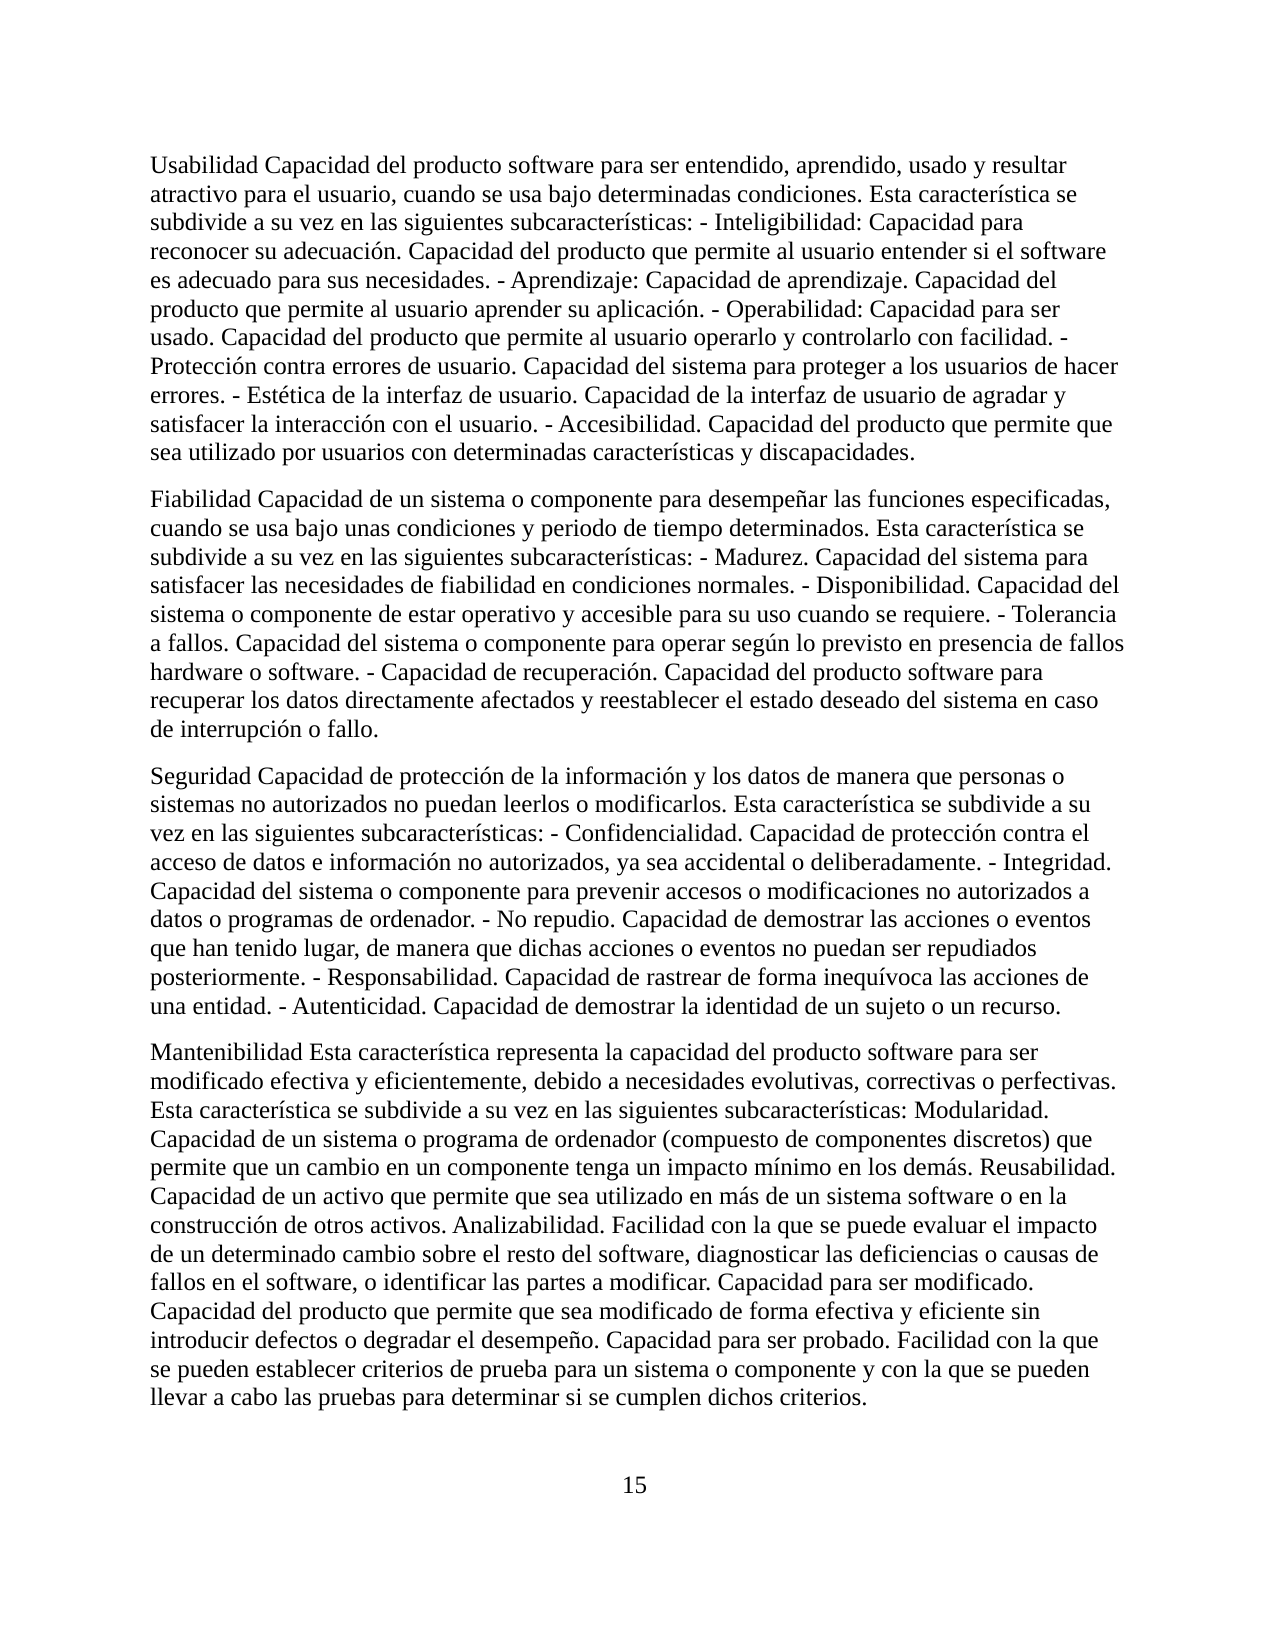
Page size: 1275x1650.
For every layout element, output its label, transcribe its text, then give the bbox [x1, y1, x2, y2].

text Seguridad Capacidad de protección de la información y los datos de manera que personas o sistemas no autorizados no puedan leerlos o modificarlos. Esta característica se subdivide a su vez en las siguientes subcaracterísticas: - Confidencialidad. Capacidad de protección contra el acceso de datos e información no autorizados, ya sea accidental o deliberadamente. - Integridad. Capacidad del sistema o componente para prevenir accesos o modificaciones no autorizados a datos o programas de ordenador. - No repudio. Capacidad de demostrar las acciones o eventos que han tenido lugar, de manera que dichas acciones o eventos no puedan ser repudiados posteriormente. - Responsabilidad. Capacidad de rastrear de forma inequívoca las acciones de una entidad. - Autenticidad. Capacidad de demostrar la identidad de un sujeto o un recurso. [150, 761, 1125, 1019]
text Mantenibilidad Esta característica representa la capacidad del producto software para ser modificado efectiva y eficientemente, debido a necesidades evolutivas, correctivas o perfectivas. Esta característica se subdivide a su vez en las siguientes subcaracterísticas: Modularidad. Capacidad de un sistema o programa de ordenador (compuesto de componentes discretos) que permite que un cambio en un componente tenga un impacto mínimo en los demás. Reusabilidad. Capacidad de un activo que permite que sea utilizado en más de un sistema software o en la construcción de otros activos. Analizabilidad. Facilidad con la que se puede evaluar el impacto de un determinado cambio sobre el resto del software, diagnosticar las deficiencias o causas de fallos en el software, o identificar las partes a modificar. Capacidad para ser modificado. Capacidad del producto que permite que sea modificado de forma efectiva y eficiente sin introducir defectos o degradar el desempeño. Capacidad para ser probado. Facilidad con la que se pueden establecer criterios de prueba para un sistema o componente y con la que se pueden llevar a cabo las pruebas para determinar si se cumplen dichos criterios. [150, 1037, 1125, 1411]
text Usabilidad Capacidad del producto software para ser entendido, aprendido, usado y resultar atractivo para el usuario, cuando se usa bajo determinadas condiciones. Esta característica se subdivide a su vez en las siguientes subcaracterísticas: - Inteligibilidad: Capacidad para reconocer su adecuación. Capacidad del producto que permite al usuario entender si el software es adecuado para sus necesidades. - Aprendizaje: Capacidad de aprendizaje. Capacidad del producto que permite al usuario aprender su aplicación. - Operabilidad: Capacidad para ser usado. Capacidad del producto que permite al usuario operarlo y controlarlo con facilidad. - Protección contra errores de usuario. Capacidad del sistema para proteger a los usuarios de hacer errores. - Estética de la interfaz de usuario. Capacidad de la interfaz de usuario de agradar y satisfacer la interacción con el usuario. - Accesibilidad. Capacidad del producto que permite que sea utilizado por usuarios con determinadas características y discapacidades. [150, 150, 1125, 466]
text Fiabilidad Capacidad de un sistema o componente para desempeñar las funciones especificadas, cuando se usa bajo unas condiciones y periodo de tiempo determinados. Esta característica se subdivide a su vez en las siguientes subcaracterísticas: - Madurez. Capacidad del sistema para satisfacer las necesidades de fiabilidad en condiciones normales. - Disponibilidad. Capacidad del sistema o componente de estar operativo y accesible para su uso cuando se requiere. - Tolerancia a fallos. Capacidad del sistema o componente para operar según lo previsto en presencia de fallos hardware o software. - Capacidad de recuperación. Capacidad del producto software para recuperar los datos directamente afectados y reestablecer el estado deseado del sistema en caso de interrupción o fallo. [150, 484, 1125, 743]
